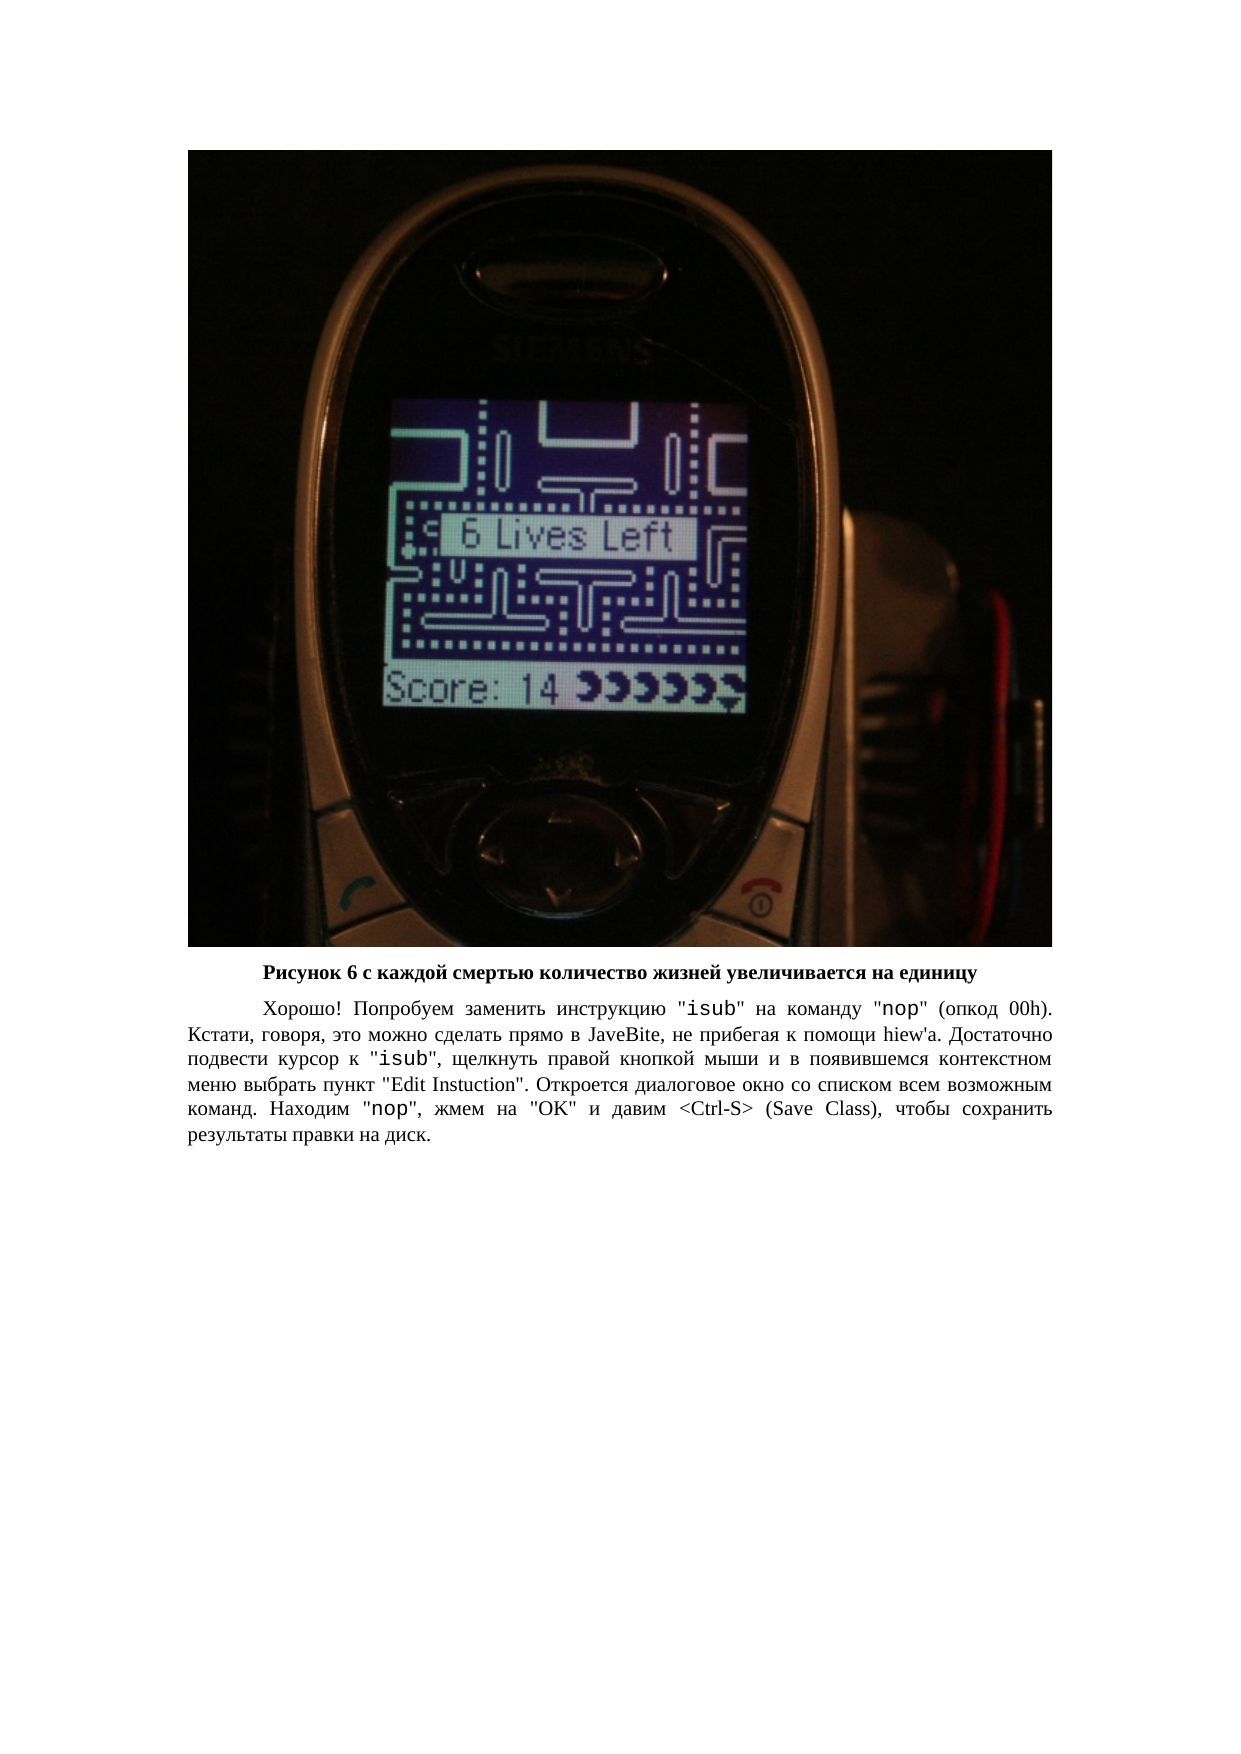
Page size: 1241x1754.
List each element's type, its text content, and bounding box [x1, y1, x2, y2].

text Хорошо! Попробуем заменить инструкцию "isub" на команду "nop" (опкод 00h). Кстати, говоря, это можно сделать прямо в JaveBite, не прибегая к помощи hiew'а. Достаточно подвести курсор к "isub", щелкнуть правой кнопкой мыши и в появившемся контекстном меню выбрать пункт "Edit Instuction". Откроется диалоговое окно со списком всем возможным команд. Находим "nop", жмем на "OK" и давим <Ctrl-S> (Save Class), чтобы сохранить результаты правки на диск. [187, 996, 1053, 1146]
text Рисунок 6 с каждой смертью количество жизней увеличивается на единицу [187, 960, 1053, 984]
picture [188, 150, 1053, 947]
